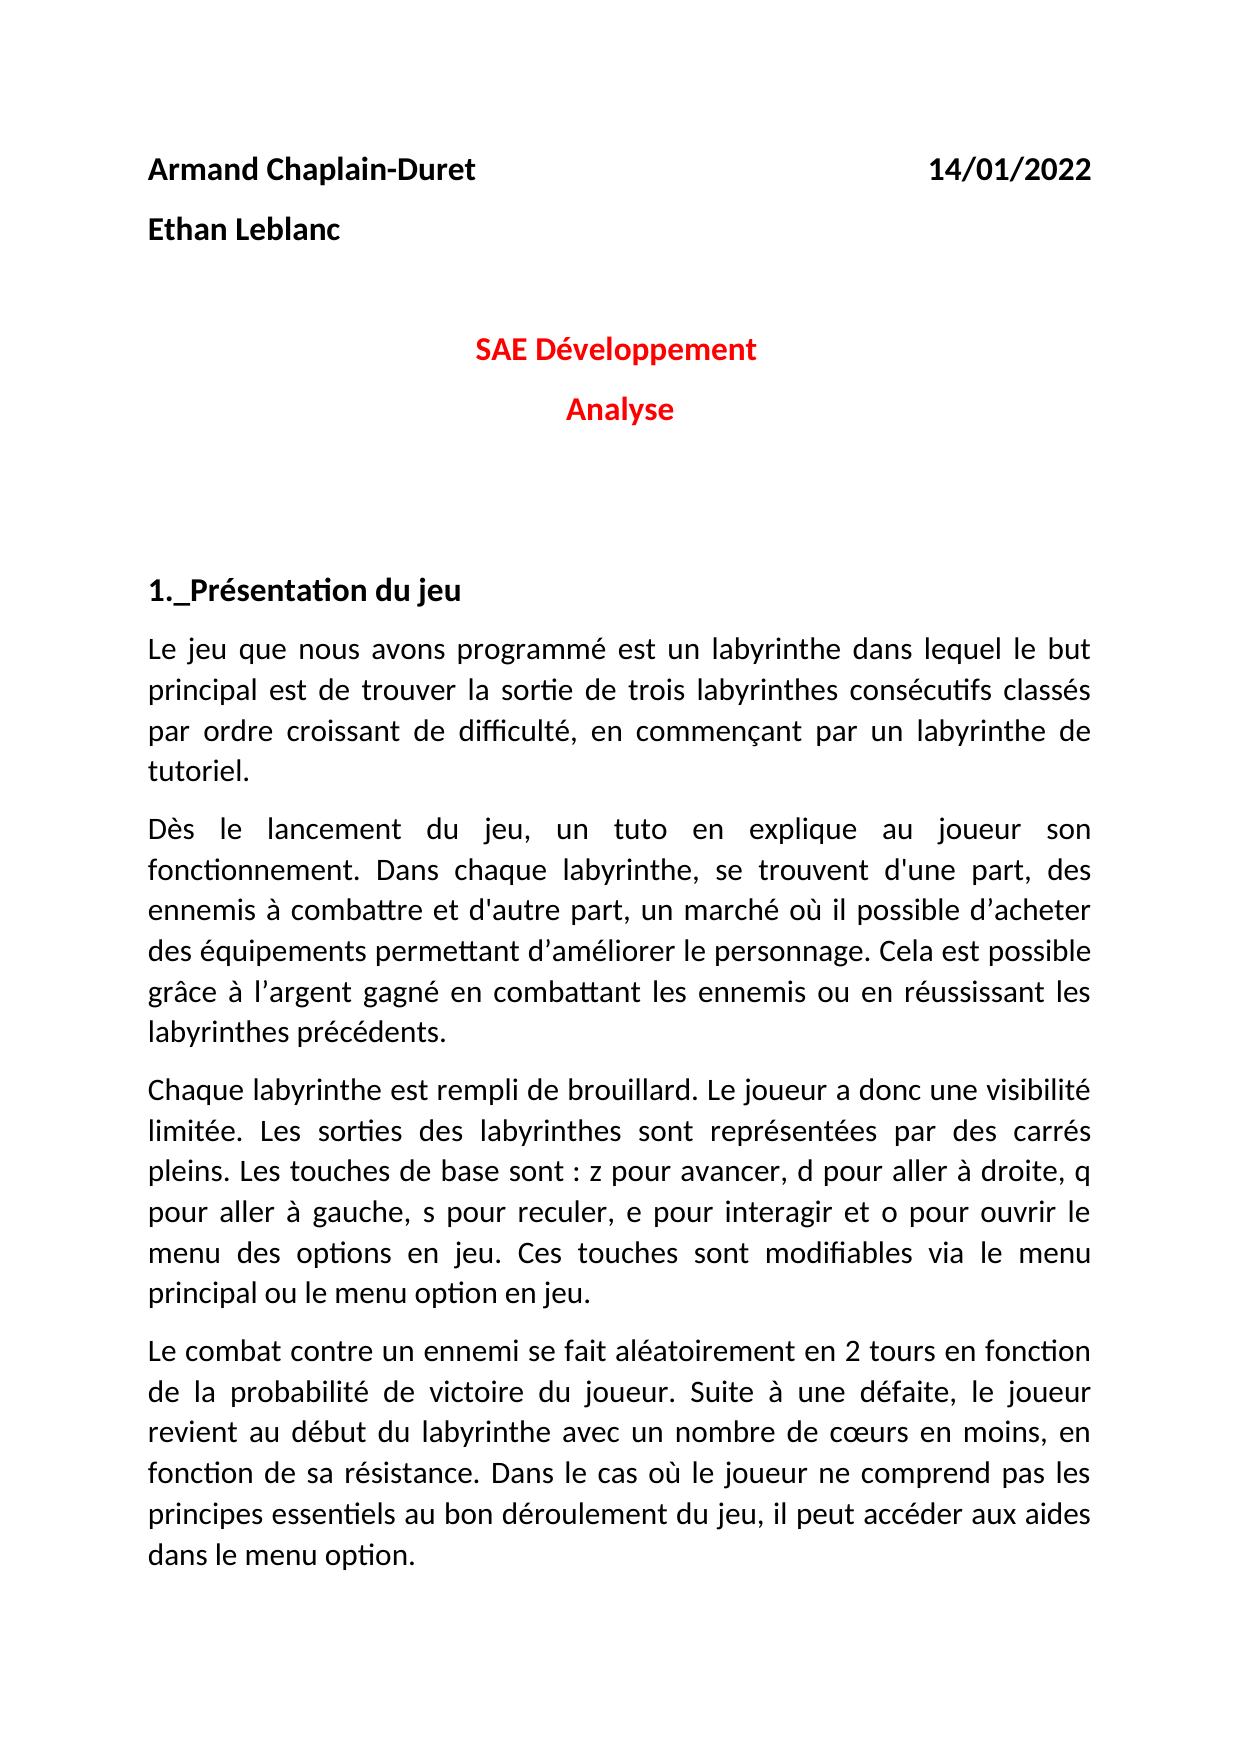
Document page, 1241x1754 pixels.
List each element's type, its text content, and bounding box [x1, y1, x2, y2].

text Dès le lancement du jeu, un tuto en explique au joueur son fonctionnement. Dans chaque labyrinthe, se trouvent d'une part, des ennemis à combattre et d'autre part, un marché où il possible d’acheter des équipements permettant d’améliorer le personnage. Cela est possible grâce à l’argent gagné en combattant les ennemis ou en réussissant les labyrinthes précédents. [148, 809, 1093, 1051]
text Analyse [148, 388, 1093, 429]
text Ethan Leblanc [148, 208, 1093, 248]
text Le combat contre un ennemi se fait aléatoirement en 2 tours en fonction de la probabilité de victoire du joueur. Suite à une défaite, le joueur revient au début du labyrinthe avec un nombre de cœurs en moins, en fonction de sa résistance. Dans le cas où le joueur ne comprend pas les principes essentiels au bon déroulement du jeu, il peut accéder aux aides dans le menu option. [148, 1331, 1093, 1573]
text SAE Développement [148, 328, 1093, 369]
text Armand Chaplain-Duret 14/01/2022 [148, 148, 1093, 188]
text Chaque labyrinthe est rempli de brouillard. Le joueur a donc une visibilité limitée. Les sorties des labyrinthes sont représentées par des carrés pleins. Les touches de base sont : z pour avancer, d pour aller à droite, q pour aller à gauche, s pour reculer, e pour interagir et o pour ouvrir le menu des options en jeu. Ces touches sont modifiables via le menu principal ou le menu option en jeu. [148, 1070, 1093, 1312]
text Le jeu que nous avons programmé est un labyrinthe dans lequel le but principal est de trouver la sortie de trois labyrinthes consécutifs classés par ordre croissant de difficulté, en commençant par un labyrinthe de tutoriel. [148, 629, 1093, 789]
text 1._Présentation du jeu [148, 569, 1093, 610]
